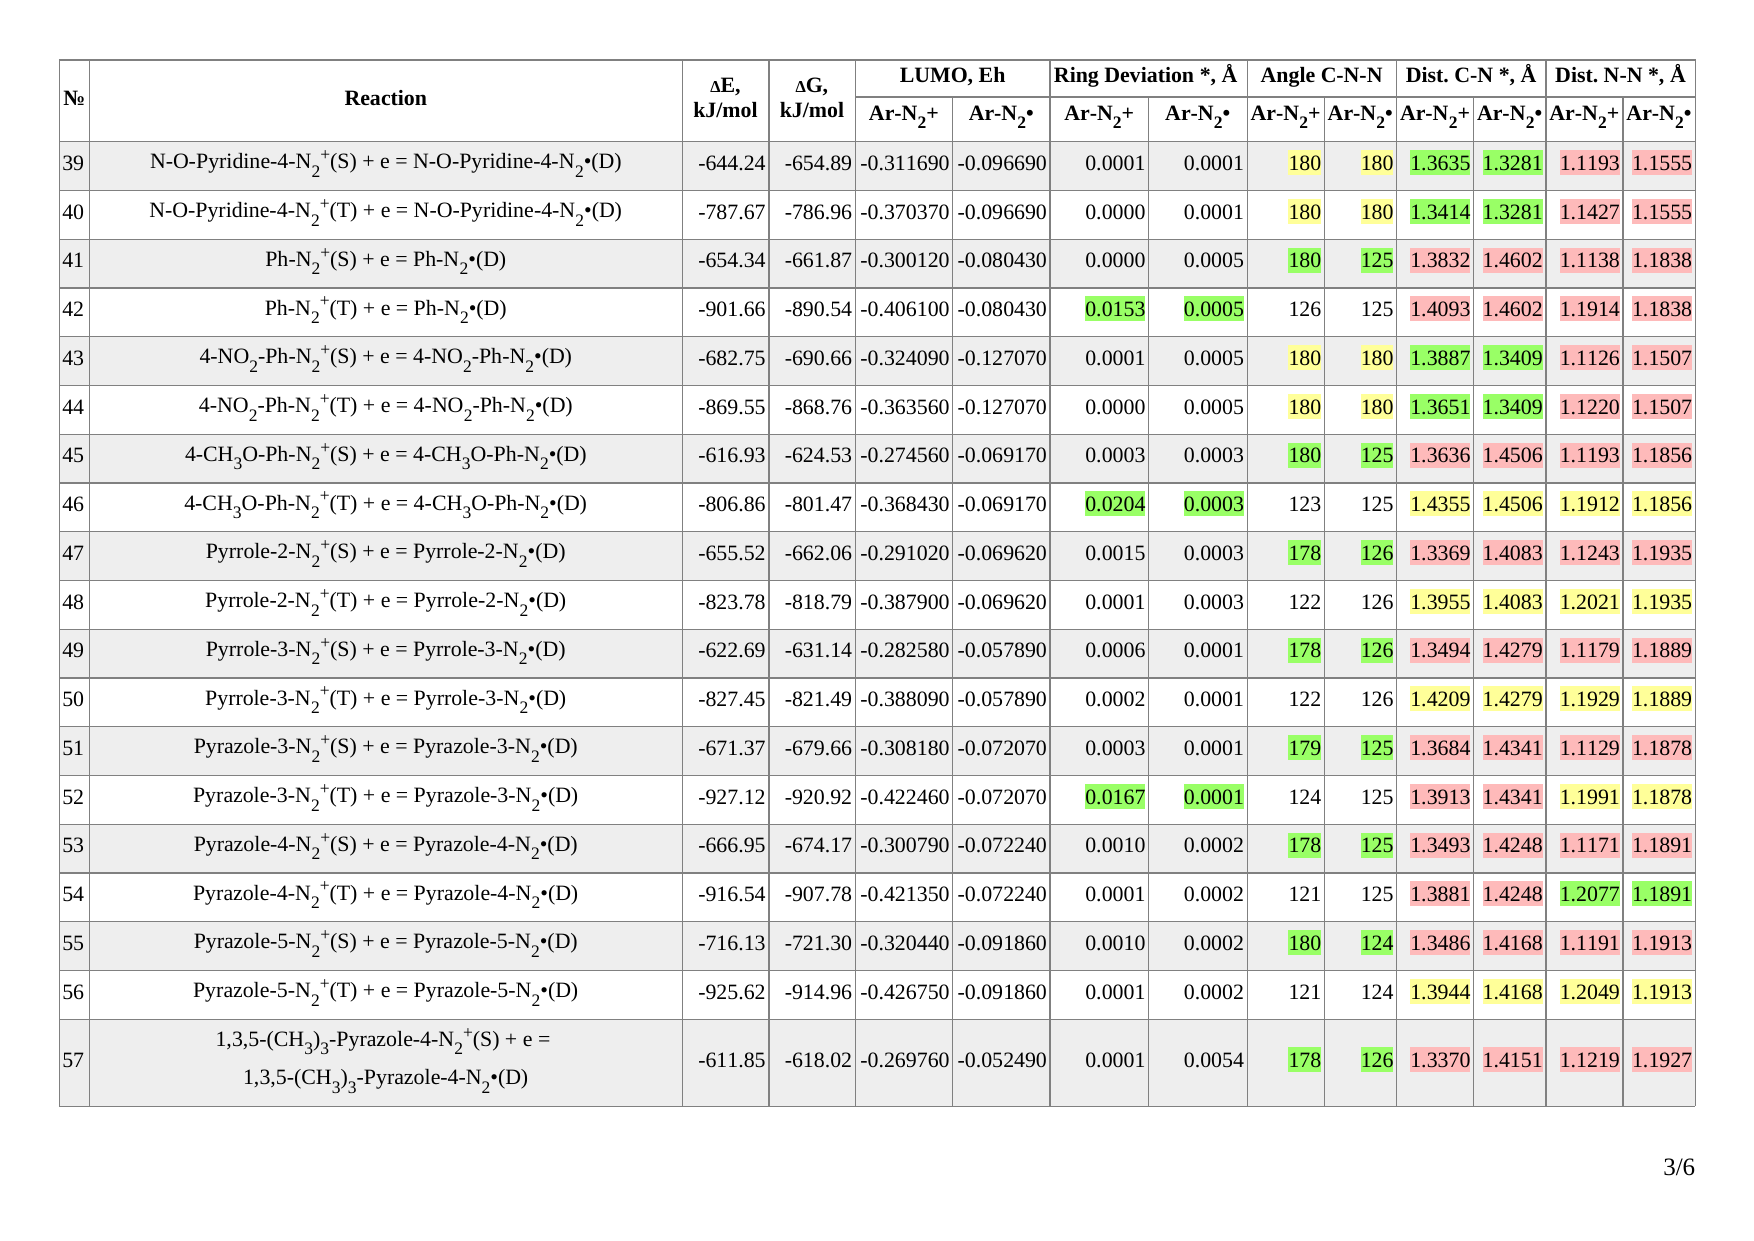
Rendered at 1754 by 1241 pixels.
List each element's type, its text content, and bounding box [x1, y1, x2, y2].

table_cell 1.1220 [1547, 386, 1622, 433]
table_cell -0.282580 [856, 630, 952, 677]
table_cell -869.55 [683, 386, 768, 433]
table_cell 1.1555 [1624, 142, 1695, 190]
table_header LUMO, Eh [856, 61, 1049, 96]
table_cell -0.127070 [953, 337, 1049, 385]
table_cell -0.069620 [953, 581, 1049, 628]
table_cell 126 [1248, 289, 1324, 336]
table_cell 39 [60, 142, 89, 190]
table_cell 52 [60, 776, 89, 823]
table_cell 126 [1325, 581, 1396, 628]
table_cell 43 [60, 337, 89, 385]
table_cell 121 [1248, 874, 1324, 921]
table_cell -611.85 [683, 1020, 768, 1106]
table_cell -0.057890 [953, 630, 1049, 677]
table_cell 180 [1248, 142, 1324, 190]
table_cell 1.4602 [1474, 289, 1545, 336]
table_cell 1.3281 [1474, 191, 1545, 238]
table_cell 1.4602 [1474, 240, 1545, 287]
table_cell 1.1555 [1624, 191, 1695, 238]
table_cell -618.02 [770, 1020, 855, 1106]
table_cell -0.057890 [953, 679, 1049, 726]
table_cell Pyrazole-3-N2+(S) + e = Pyrazole-3-N2•(D) [90, 727, 682, 775]
table_cell 180 [1248, 240, 1324, 287]
table_cell 1.1507 [1624, 386, 1695, 433]
table_cell -671.37 [683, 727, 768, 775]
table_cell 45 [60, 435, 89, 482]
table_cell 0.0000 [1051, 191, 1148, 238]
table_header № [60, 61, 89, 141]
table_cell -806.86 [683, 484, 768, 531]
table_cell 1.1913 [1624, 922, 1695, 970]
table_cell 1.4279 [1474, 630, 1545, 677]
table_cell -0.426750 [856, 971, 952, 1018]
table_cell -916.54 [683, 874, 768, 921]
table_cell 178 [1248, 825, 1324, 872]
table_cell Pyrrole-3-N2+(S) + e = Pyrrole-3-N2•(D) [90, 630, 682, 677]
table_cell -0.308180 [856, 727, 952, 775]
table_cell 1.1838 [1624, 240, 1695, 287]
table_cell 0.0001 [1149, 142, 1247, 190]
table_cell 1.1935 [1624, 532, 1695, 580]
table_cell 0.0001 [1051, 581, 1148, 628]
table_cell 53 [60, 825, 89, 872]
table_cell 1.1838 [1624, 289, 1695, 336]
table_cell 122 [1248, 581, 1324, 628]
table_cell 1.4248 [1474, 825, 1545, 872]
table_cell 180 [1248, 337, 1324, 385]
table_cell 0.0054 [1149, 1020, 1247, 1106]
table_cell 0.0001 [1149, 776, 1247, 823]
table_cell 1.1193 [1547, 142, 1622, 190]
table_cell 1.1912 [1547, 484, 1622, 531]
table_cell 178 [1248, 532, 1324, 580]
table_header Reaction [90, 61, 682, 141]
table_cell 180 [1325, 191, 1396, 238]
table_cell 1.1179 [1547, 630, 1622, 677]
table_cell 4-CH3O-Ph-N2+(S) + e = 4-CH3O-Ph-N2•(D) [90, 435, 682, 482]
table_cell 126 [1325, 1020, 1396, 1106]
table_cell 179 [1248, 727, 1324, 775]
table_cell 0.0015 [1051, 532, 1148, 580]
table_cell 1.3370 [1397, 1020, 1473, 1106]
table_cell -0.363560 [856, 386, 952, 433]
table_cell -682.75 [683, 337, 768, 385]
table_cell -616.93 [683, 435, 768, 482]
table_cell 126 [1325, 679, 1396, 726]
table_cell 1.4506 [1474, 435, 1545, 482]
table_cell -0.387900 [856, 581, 952, 628]
table_cell -0.096690 [953, 191, 1049, 238]
table_cell 57 [60, 1020, 89, 1106]
table_cell 1.1889 [1624, 630, 1695, 677]
table_cell 40 [60, 191, 89, 238]
table_cell 1.4355 [1397, 484, 1473, 531]
table_cell 1.1427 [1547, 191, 1622, 238]
table_cell 1.1891 [1624, 874, 1695, 921]
table_cell -901.66 [683, 289, 768, 336]
table_cell 180 [1325, 142, 1396, 190]
table_cell 4-NO2-Ph-N2+(T) + e = 4-NO2-Ph-N2•(D) [90, 386, 682, 433]
table_cell 50 [60, 679, 89, 726]
table_cell -631.14 [770, 630, 855, 677]
table_cell -823.78 [683, 581, 768, 628]
table_cell -0.069170 [953, 435, 1049, 482]
table_cell 47 [60, 532, 89, 580]
table_cell Ar-N2+ [856, 98, 952, 141]
table_cell -927.12 [683, 776, 768, 823]
table_cell 126 [1325, 630, 1396, 677]
table_cell -0.072070 [953, 776, 1049, 823]
table_cell 180 [1325, 386, 1396, 433]
table_cell 46 [60, 484, 89, 531]
table_cell 54 [60, 874, 89, 921]
table_cell 1,3,5-(CH3)3-Pyrazole-4-N2+(S) + e = 1,3,5-(CH3)3-Pyrazole-4-N2•(D) [90, 1020, 682, 1106]
table_cell 1.3493 [1397, 825, 1473, 872]
table_cell -622.69 [683, 630, 768, 677]
table_cell -0.320440 [856, 922, 952, 970]
table_cell -0.091860 [953, 971, 1049, 1018]
table_cell 0.0001 [1149, 679, 1247, 726]
table_cell 4-NO2-Ph-N2+(S) + e = 4-NO2-Ph-N2•(D) [90, 337, 682, 385]
table_cell 0.0001 [1149, 630, 1247, 677]
table_cell 1.4083 [1474, 581, 1545, 628]
table_cell -716.13 [683, 922, 768, 970]
table_header Dist. N-N *, Å [1547, 61, 1695, 96]
table_cell 0.0204 [1051, 484, 1148, 531]
table_cell 180 [1325, 337, 1396, 385]
table_cell -787.67 [683, 191, 768, 238]
table_cell 1.1891 [1624, 825, 1695, 872]
table_cell 0.0002 [1149, 971, 1247, 1018]
table_cell 1.3832 [1397, 240, 1473, 287]
table_cell Pyrazole-3-N2+(T) + e = Pyrazole-3-N2•(D) [90, 776, 682, 823]
table_cell 0.0005 [1149, 386, 1247, 433]
table_cell -0.370370 [856, 191, 952, 238]
table_cell -0.274560 [856, 435, 952, 482]
table_cell 1.4341 [1474, 727, 1545, 775]
table_cell 0.0001 [1051, 971, 1148, 1018]
table_cell 0.0003 [1149, 484, 1247, 531]
table_cell 0.0010 [1051, 825, 1148, 872]
table_cell 180 [1248, 191, 1324, 238]
table_cell -925.62 [683, 971, 768, 1018]
table_cell 1.1856 [1624, 435, 1695, 482]
table_cell 121 [1248, 971, 1324, 1018]
table_cell 1.1138 [1547, 240, 1622, 287]
table_cell 42 [60, 289, 89, 336]
table_cell 125 [1325, 289, 1396, 336]
table_cell 0.0000 [1051, 240, 1148, 287]
table_cell -721.30 [770, 922, 855, 970]
table_cell N-O-Pyridine-4-N2+(S) + e = N-O-Pyridine-4-N2•(D) [90, 142, 682, 190]
table_cell 1.3369 [1397, 532, 1473, 580]
table_cell -920.92 [770, 776, 855, 823]
table_cell 1.1243 [1547, 532, 1622, 580]
table_cell Pyrrole-2-N2+(S) + e = Pyrrole-2-N2•(D) [90, 532, 682, 580]
table_cell Ar-N2+ [1547, 98, 1622, 141]
table_cell Ar-N2+ [1397, 98, 1473, 141]
table_cell N-O-Pyridine-4-N2+(T) + e = N-O-Pyridine-4-N2•(D) [90, 191, 682, 238]
table_cell 1.3651 [1397, 386, 1473, 433]
table_cell 4-CH3O-Ph-N2+(T) + e = 4-CH3O-Ph-N2•(D) [90, 484, 682, 531]
table_cell 49 [60, 630, 89, 677]
table_cell 1.4168 [1474, 971, 1545, 1018]
table_cell 1.1193 [1547, 435, 1622, 482]
table_cell 125 [1325, 484, 1396, 531]
table_cell 123 [1248, 484, 1324, 531]
table_cell -654.89 [770, 142, 855, 190]
table_cell -890.54 [770, 289, 855, 336]
table_header ∆E, kJ/mol [683, 61, 768, 141]
table_cell 0.0003 [1051, 727, 1148, 775]
table_cell -0.091860 [953, 922, 1049, 970]
table_cell 0.0001 [1051, 337, 1148, 385]
table_cell 124 [1325, 971, 1396, 1018]
table_cell 1.4506 [1474, 484, 1545, 531]
table_cell 1.1927 [1624, 1020, 1695, 1106]
table_cell 180 [1248, 386, 1324, 433]
table_cell 0.0005 [1149, 240, 1247, 287]
table_cell -0.052490 [953, 1020, 1049, 1106]
table_cell 1.1991 [1547, 776, 1622, 823]
table_cell 180 [1248, 922, 1324, 970]
table_cell -644.24 [683, 142, 768, 190]
table_cell 44 [60, 386, 89, 433]
table_cell 1.4093 [1397, 289, 1473, 336]
table_cell 125 [1325, 825, 1396, 872]
table_cell 1.1126 [1547, 337, 1622, 385]
table_cell 0.0005 [1149, 337, 1247, 385]
table_cell Pyrrole-2-N2+(T) + e = Pyrrole-2-N2•(D) [90, 581, 682, 628]
table_cell Pyrazole-5-N2+(S) + e = Pyrazole-5-N2•(D) [90, 922, 682, 970]
table_cell 0.0002 [1149, 922, 1247, 970]
table_cell 56 [60, 971, 89, 1018]
table_cell -914.96 [770, 971, 855, 1018]
table_cell -674.17 [770, 825, 855, 872]
table_cell Ar-N2• [1474, 98, 1545, 141]
table_cell 1.3881 [1397, 874, 1473, 921]
table_cell 1.3636 [1397, 435, 1473, 482]
table_cell 51 [60, 727, 89, 775]
table_cell 0.0001 [1051, 142, 1148, 190]
table_cell 125 [1325, 435, 1396, 482]
table_cell 1.1878 [1624, 776, 1695, 823]
table_cell 55 [60, 922, 89, 970]
table_cell -0.069620 [953, 532, 1049, 580]
table_cell -0.269760 [856, 1020, 952, 1106]
table_cell 1.4151 [1474, 1020, 1545, 1106]
table_cell 0.0002 [1149, 825, 1247, 872]
table_cell 178 [1248, 1020, 1324, 1106]
table_cell 1.3635 [1397, 142, 1473, 190]
table_cell -0.072240 [953, 874, 1049, 921]
table_cell 48 [60, 581, 89, 628]
table_cell 1.2077 [1547, 874, 1622, 921]
table_cell 1.3955 [1397, 581, 1473, 628]
table_cell 0.0001 [1149, 191, 1247, 238]
table_header ∆G, kJ/mol [770, 61, 855, 141]
table_cell -0.080430 [953, 240, 1049, 287]
table_cell -679.66 [770, 727, 855, 775]
table_header Angle C-N-N [1248, 61, 1396, 96]
table_cell -0.300120 [856, 240, 952, 287]
table_cell -654.34 [683, 240, 768, 287]
table_cell -0.127070 [953, 386, 1049, 433]
table_cell 1.1889 [1624, 679, 1695, 726]
table_cell -0.368430 [856, 484, 952, 531]
table_cell -0.311690 [856, 142, 952, 190]
table_cell 1.1507 [1624, 337, 1695, 385]
table_cell -907.78 [770, 874, 855, 921]
table_cell -818.79 [770, 581, 855, 628]
table_cell -786.96 [770, 191, 855, 238]
table_cell -0.324090 [856, 337, 952, 385]
table_cell 122 [1248, 679, 1324, 726]
table_cell 0.0002 [1051, 679, 1148, 726]
table_cell Ar-N2• [1624, 98, 1695, 141]
table_cell -624.53 [770, 435, 855, 482]
table_cell 1.1929 [1547, 679, 1622, 726]
table_cell 1.3684 [1397, 727, 1473, 775]
table_cell 178 [1248, 630, 1324, 677]
table_cell 1.3944 [1397, 971, 1473, 1018]
table_cell 1.4083 [1474, 532, 1545, 580]
table_cell 124 [1248, 776, 1324, 823]
table_cell 0.0003 [1149, 532, 1247, 580]
table_cell Ph-N2+(T) + e = Ph-N2•(D) [90, 289, 682, 336]
table_cell 1.4279 [1474, 679, 1545, 726]
table_cell -0.072240 [953, 825, 1049, 872]
table_cell 1.4209 [1397, 679, 1473, 726]
table_cell 1.3409 [1474, 386, 1545, 433]
table_cell 1.1935 [1624, 581, 1695, 628]
table_cell Ar-N2• [1325, 98, 1396, 141]
table_cell -0.300790 [856, 825, 952, 872]
table_cell 125 [1325, 727, 1396, 775]
table_cell -0.406100 [856, 289, 952, 336]
table_cell 0.0005 [1149, 289, 1247, 336]
table_cell 1.1878 [1624, 727, 1695, 775]
table_cell 1.3913 [1397, 776, 1473, 823]
table_cell 1.2049 [1547, 971, 1622, 1018]
table_cell 1.1856 [1624, 484, 1695, 531]
table_cell Ar-N2+ [1248, 98, 1324, 141]
table_cell 1.3486 [1397, 922, 1473, 970]
table_cell 0.0003 [1149, 581, 1247, 628]
table_cell Ar-N2+ [1051, 98, 1148, 141]
table_cell 1.4168 [1474, 922, 1545, 970]
table_cell 0.0153 [1051, 289, 1148, 336]
table_cell 125 [1325, 874, 1396, 921]
table_cell -0.421350 [856, 874, 952, 921]
table_cell 0.0001 [1149, 727, 1247, 775]
table_cell -655.52 [683, 532, 768, 580]
table_cell 1.1129 [1547, 727, 1622, 775]
table_cell -662.06 [770, 532, 855, 580]
table_cell -666.95 [683, 825, 768, 872]
table_cell -0.291020 [856, 532, 952, 580]
table_cell 1.3494 [1397, 630, 1473, 677]
table_cell -690.66 [770, 337, 855, 385]
table_cell 125 [1325, 776, 1396, 823]
table_cell Pyrazole-4-N2+(S) + e = Pyrazole-4-N2•(D) [90, 825, 682, 872]
table_cell 124 [1325, 922, 1396, 970]
table_cell 0.0010 [1051, 922, 1148, 970]
table_cell 1.4248 [1474, 874, 1545, 921]
table_cell -0.080430 [953, 289, 1049, 336]
table_cell -0.422460 [856, 776, 952, 823]
table_cell 1.1219 [1547, 1020, 1622, 1106]
table_cell -0.096690 [953, 142, 1049, 190]
table_cell Ar-N2• [1149, 98, 1247, 141]
table_cell 1.3281 [1474, 142, 1545, 190]
table_cell 1.3409 [1474, 337, 1545, 385]
table_cell Pyrazole-4-N2+(T) + e = Pyrazole-4-N2•(D) [90, 874, 682, 921]
table_cell 0.0001 [1051, 1020, 1148, 1106]
table_cell -868.76 [770, 386, 855, 433]
table_cell 0.0006 [1051, 630, 1148, 677]
table_cell 41 [60, 240, 89, 287]
table_cell 0.0000 [1051, 386, 1148, 433]
table_cell 0.0002 [1149, 874, 1247, 921]
table_cell -0.388090 [856, 679, 952, 726]
table_cell -827.45 [683, 679, 768, 726]
table_cell 1.1913 [1624, 971, 1695, 1018]
table_cell 1.1914 [1547, 289, 1622, 336]
table_cell 1.1191 [1547, 922, 1622, 970]
table_cell 0.0001 [1051, 874, 1148, 921]
table_header Dist. C-N *, Å [1397, 61, 1545, 96]
table_cell -661.87 [770, 240, 855, 287]
table_cell -801.47 [770, 484, 855, 531]
table_cell 0.0003 [1149, 435, 1247, 482]
table_cell Pyrazole-5-N2+(T) + e = Pyrazole-5-N2•(D) [90, 971, 682, 1018]
table_cell Pyrrole-3-N2+(T) + e = Pyrrole-3-N2•(D) [90, 679, 682, 726]
table_header Ring Deviation *, Å [1051, 61, 1247, 96]
table_cell 125 [1325, 240, 1396, 287]
table_cell Ph-N2+(S) + e = Ph-N2•(D) [90, 240, 682, 287]
table_cell 180 [1248, 435, 1324, 482]
table_cell Ar-N2• [953, 98, 1049, 141]
table_cell -821.49 [770, 679, 855, 726]
table_cell 1.1171 [1547, 825, 1622, 872]
table_cell 0.0003 [1051, 435, 1148, 482]
table_cell 1.2021 [1547, 581, 1622, 628]
table_cell 1.3887 [1397, 337, 1473, 385]
table_cell 1.3414 [1397, 191, 1473, 238]
table_cell 1.4341 [1474, 776, 1545, 823]
table_cell 0.0167 [1051, 776, 1148, 823]
table_cell -0.069170 [953, 484, 1049, 531]
table_cell 126 [1325, 532, 1396, 580]
table_cell -0.072070 [953, 727, 1049, 775]
